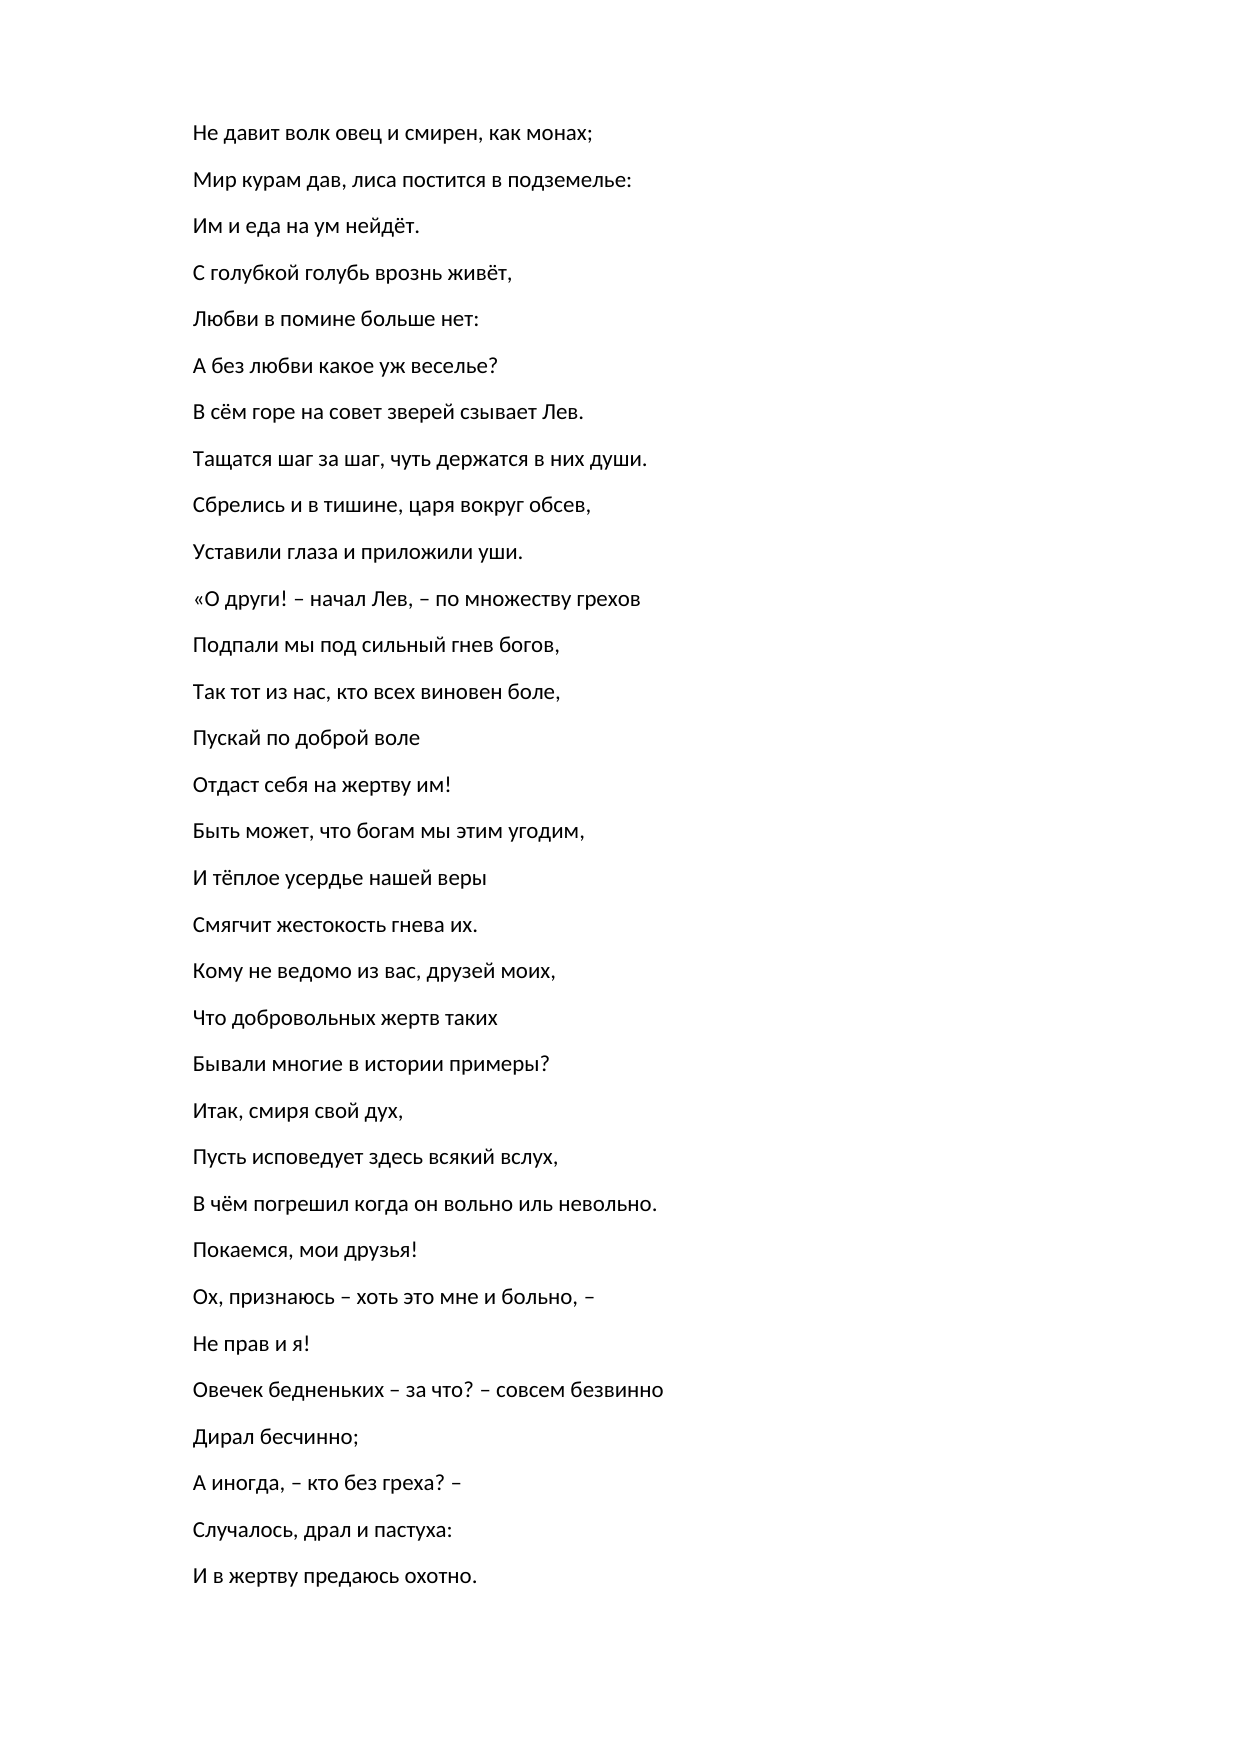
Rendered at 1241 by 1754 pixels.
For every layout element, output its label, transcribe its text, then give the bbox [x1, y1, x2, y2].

text Быть может, что богам мы этим угодим, [177, 817, 1152, 844]
text Им и еда на ум нейдёт. [177, 211, 1152, 239]
text С голубкой голубь врознь живёт, [177, 258, 1152, 286]
text Тащатся шаг за шаг, чуть держатся в них души. [177, 444, 1152, 472]
text Отдаст себя на жертву им! [177, 770, 1152, 798]
text Смягчит жестокость гнева их. [177, 910, 1152, 938]
text Кому не ведомо из вас, друзей моих, [177, 956, 1152, 984]
text Итак, смиря свой дух, [177, 1096, 1152, 1124]
text В сём горе на совет зверей сзывает Лев. [177, 397, 1152, 426]
text Так тот из нас, кто всех виновен боле, [177, 677, 1152, 705]
text Не прав и я! [177, 1329, 1152, 1357]
text И тёплое усердье нашей веры [177, 863, 1152, 891]
text Дирал бесчинно; [177, 1422, 1152, 1450]
text В чём погрешил когда он вольно иль невольно. [177, 1189, 1152, 1217]
text Покаемся, мои друзья! [177, 1236, 1152, 1264]
text Пускай по доброй воле [177, 723, 1152, 751]
text А без любви какое уж веселье? [177, 351, 1152, 379]
text Случалось, драл и пастуха: [177, 1515, 1152, 1543]
text И в жертву предаюсь охотно. [177, 1562, 1152, 1589]
text Ох, признаюсь – хоть это мне и больно, – [177, 1282, 1152, 1310]
text Что добровольных жертв таких [177, 1003, 1152, 1031]
text Мир курам дав, лиса постится в подземелье: [177, 165, 1152, 193]
text «О други! – начал Лев, – по множеству грехов [177, 584, 1152, 612]
text А иногда, – кто без греха? – [177, 1468, 1152, 1496]
text Любви в помине больше нет: [177, 304, 1152, 332]
text Пусть исповедует здесь всякий вслух, [177, 1142, 1152, 1171]
text Подпали мы под сильный гнев богов, [177, 630, 1152, 658]
text Бывали многие в истории примеры? [177, 1049, 1152, 1077]
text Уставили глаза и приложили уши. [177, 537, 1152, 565]
text Сбрелись и в тишине, царя вокруг обсев, [177, 491, 1152, 519]
text Овечек бедненьких – за что? – совсем безвинно [177, 1375, 1152, 1403]
text Не давит волк овец и смирен, как монах; [177, 118, 1152, 146]
